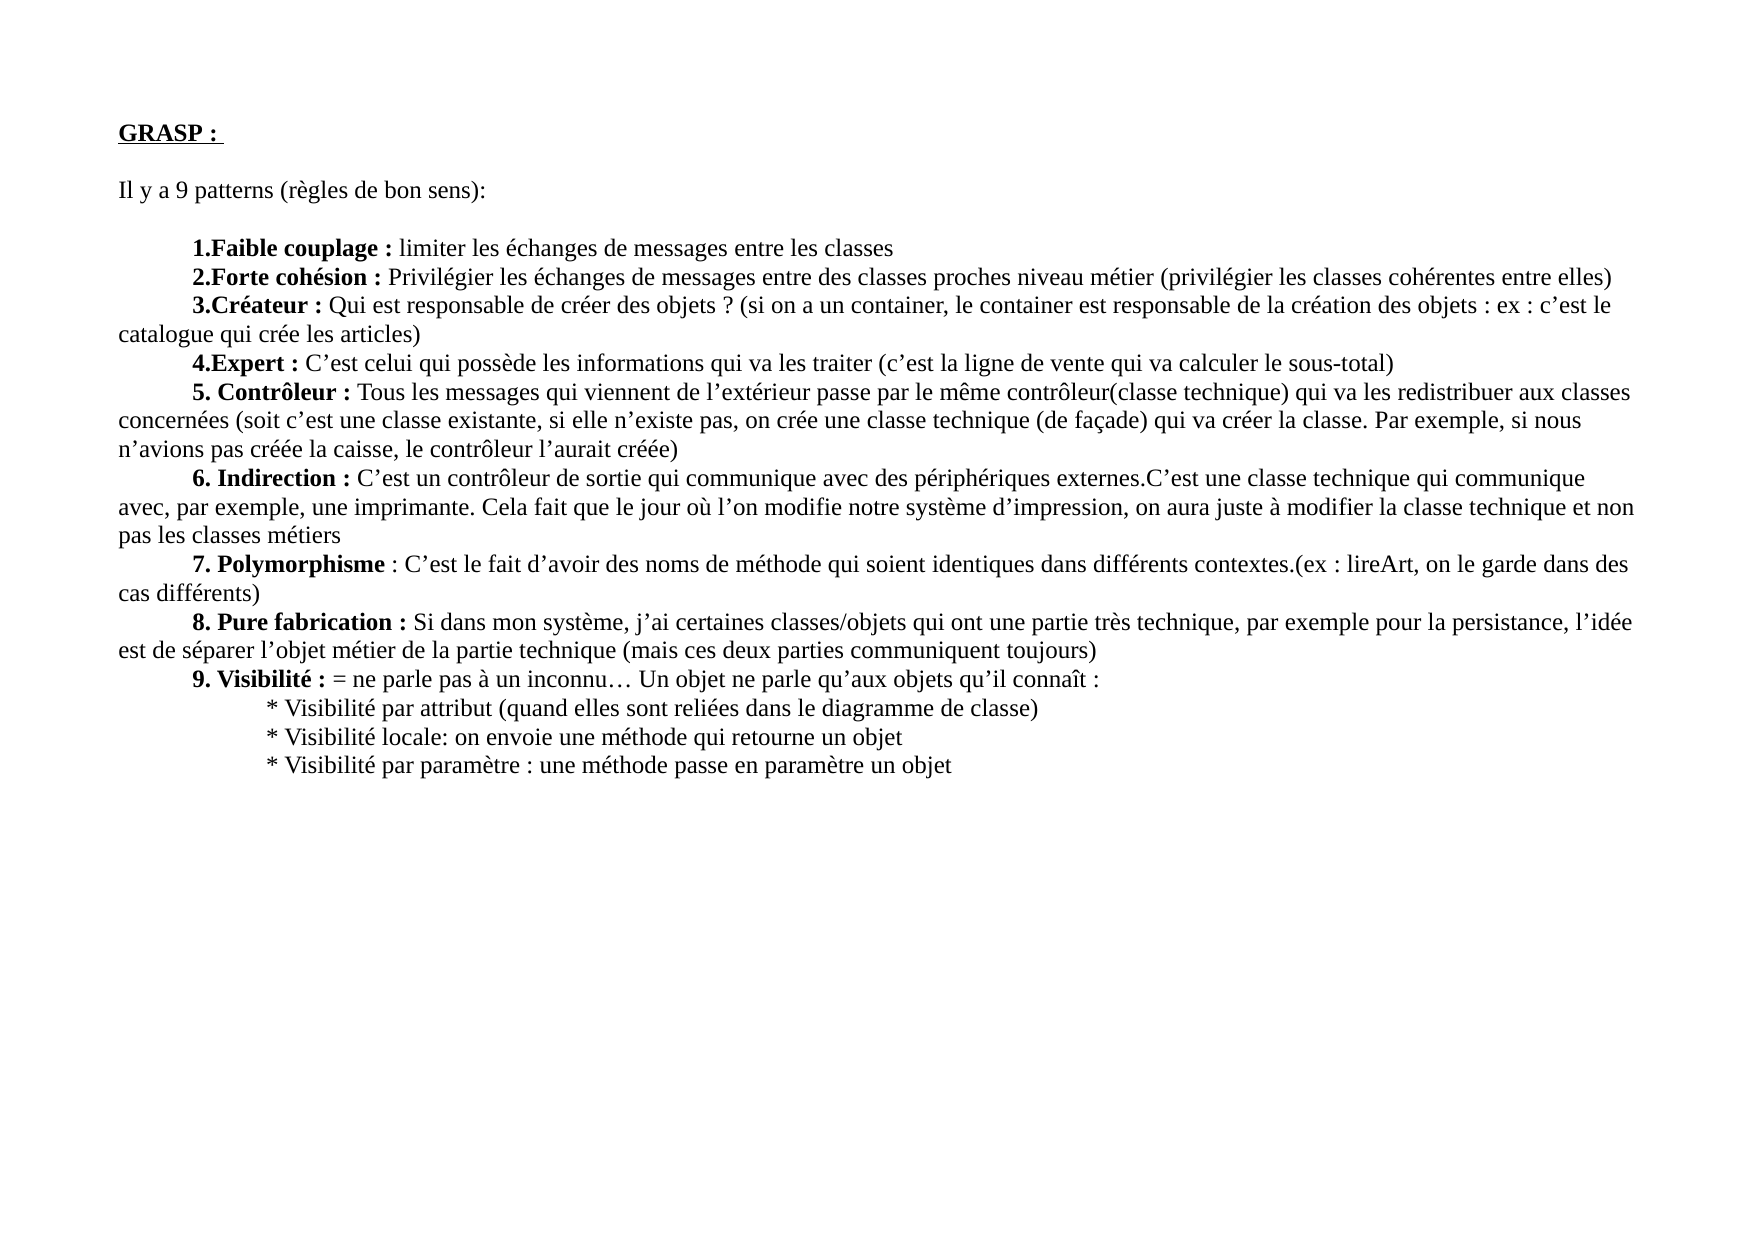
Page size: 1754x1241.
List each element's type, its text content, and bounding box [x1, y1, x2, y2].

text 3.Créateur : Qui est responsable de créer des objets ? (si on a un container, le container est responsable de la création des objets : ex : c’est le catalogue qui crée les articles) [118, 291, 1636, 348]
text GRASP : [118, 118, 1636, 147]
text 5. Contrôleur : Tous les messages qui viennent de l’extérieur passe par le même contrôleur(classe technique) qui va les redistribuer aux classes concernées (soit c’est une classe existante, si elle n’existe pas, on crée une classe technique (de façade) qui va créer la classe. Par exemple, si nous n’avions pas créée la caisse, le contrôleur l’aurait créée) [118, 377, 1636, 463]
text 6. Indirection : C’est un contrôleur de sortie qui communique avec des périphériques externes.C’est une classe technique qui communique avec, par exemple, une imprimante. Cela fait que le jour où l’on modifie notre système d’impression, on aura juste à modifier la classe technique et non pas les classes métiers [118, 463, 1636, 549]
text 9. Visibilité : = ne parle pas à un inconnu… Un objet ne parle qu’aux objets qu’il connaît : [118, 664, 1636, 693]
text 2.Forte cohésion : Privilégier les échanges de messages entre des classes proches niveau métier (privilégier les classes cohérentes entre elles) [118, 262, 1636, 291]
text 8. Pure fabrication : Si dans mon système, j’ai certaines classes/objets qui ont une partie très technique, par exemple pour la persistance, l’idée est de séparer l’objet métier de la partie technique (mais ces deux parties communiquent toujours) [118, 607, 1636, 664]
text Il y a 9 patterns (règles de bon sens): [118, 176, 1636, 204]
text 7. Polymorphisme : C’est le fait d’avoir des noms de méthode qui soient identiques dans différents contextes.(ex : lireArt, on le garde dans des cas différents) [118, 549, 1636, 607]
text 4.Expert : C’est celui qui possède les informations qui va les traiter (c’est la ligne de vente qui va calculer le sous-total) [118, 348, 1636, 377]
text * Visibilité par attribut (quand elles sont reliées dans le diagramme de classe) [118, 693, 1636, 722]
text * Visibilité par paramètre : une méthode passe en paramètre un objet [118, 751, 1636, 779]
text * Visibilité locale: on envoie une méthode qui retourne un objet [118, 722, 1636, 751]
text 1.Faible couplage : limiter les échanges de messages entre les classes [118, 233, 1636, 262]
